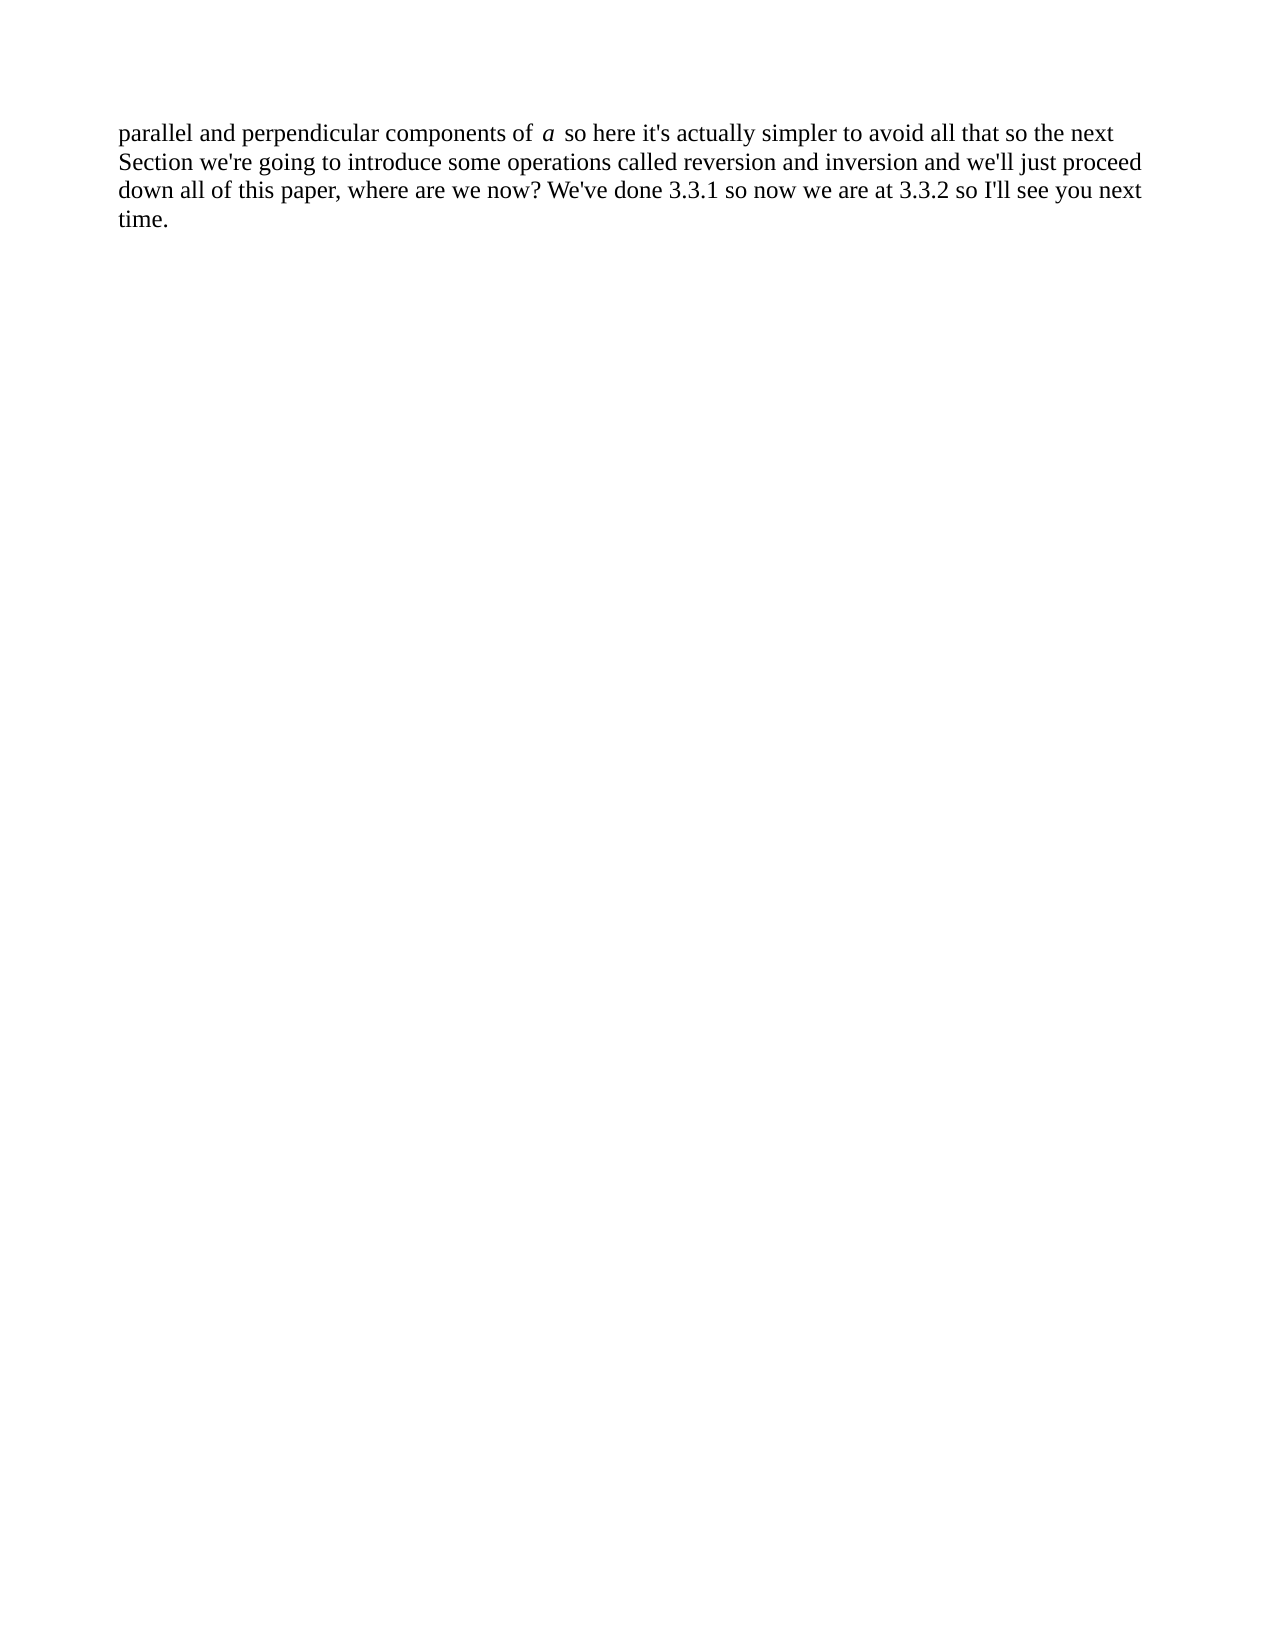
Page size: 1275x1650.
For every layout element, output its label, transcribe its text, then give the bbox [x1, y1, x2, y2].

text parallel and perpendicular components ofso here it's actually simpler to avoid all that so the next Section we're going to introduce some operations called reversion and inversion and we'll just proceed down all of this paper, where are we now? We've done 3.3.1 so now we are at 3.3.2 so I'll see you next time. [118, 118, 1157, 233]
